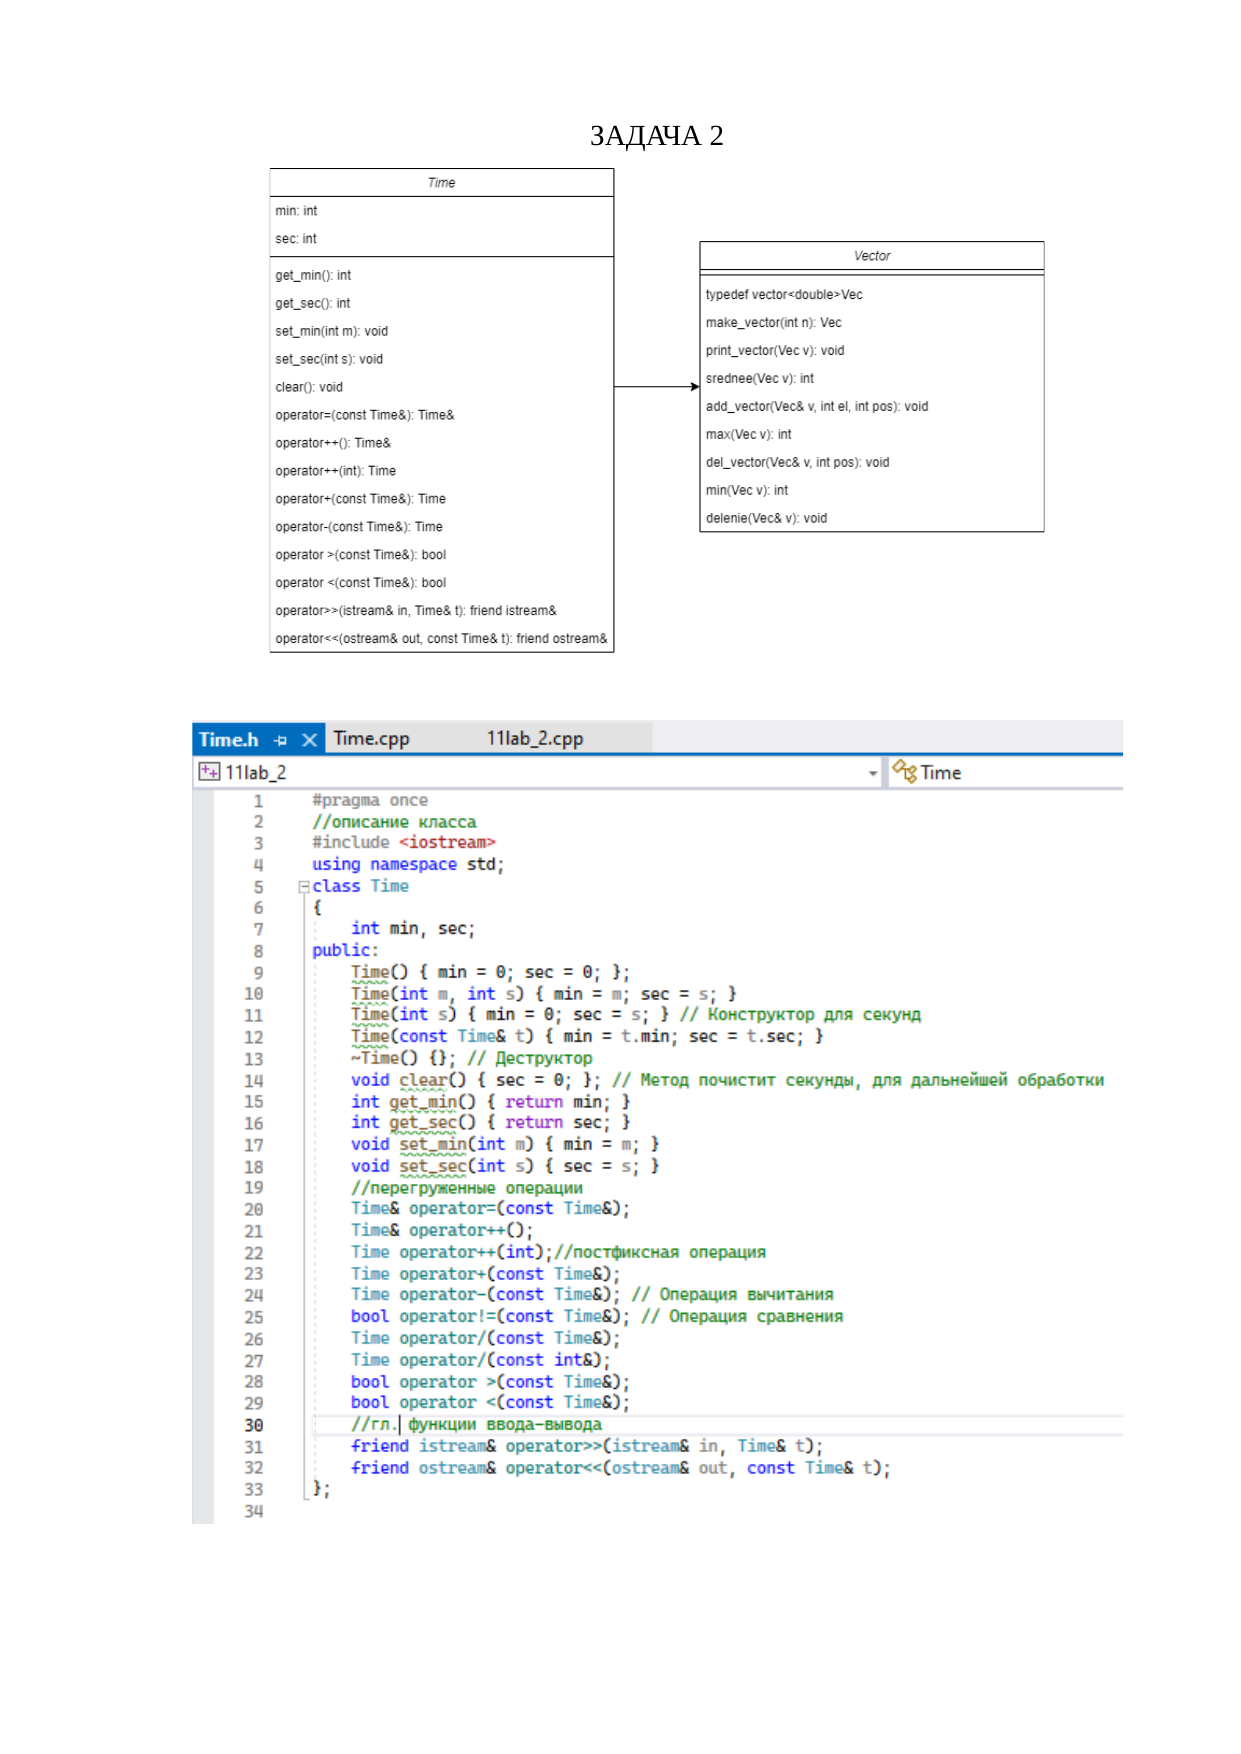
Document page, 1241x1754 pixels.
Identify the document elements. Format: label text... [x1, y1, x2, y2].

text ЗАДАЧА 2 [118, 118, 1122, 152]
picture [269, 168, 1045, 656]
picture [192, 720, 1124, 1524]
